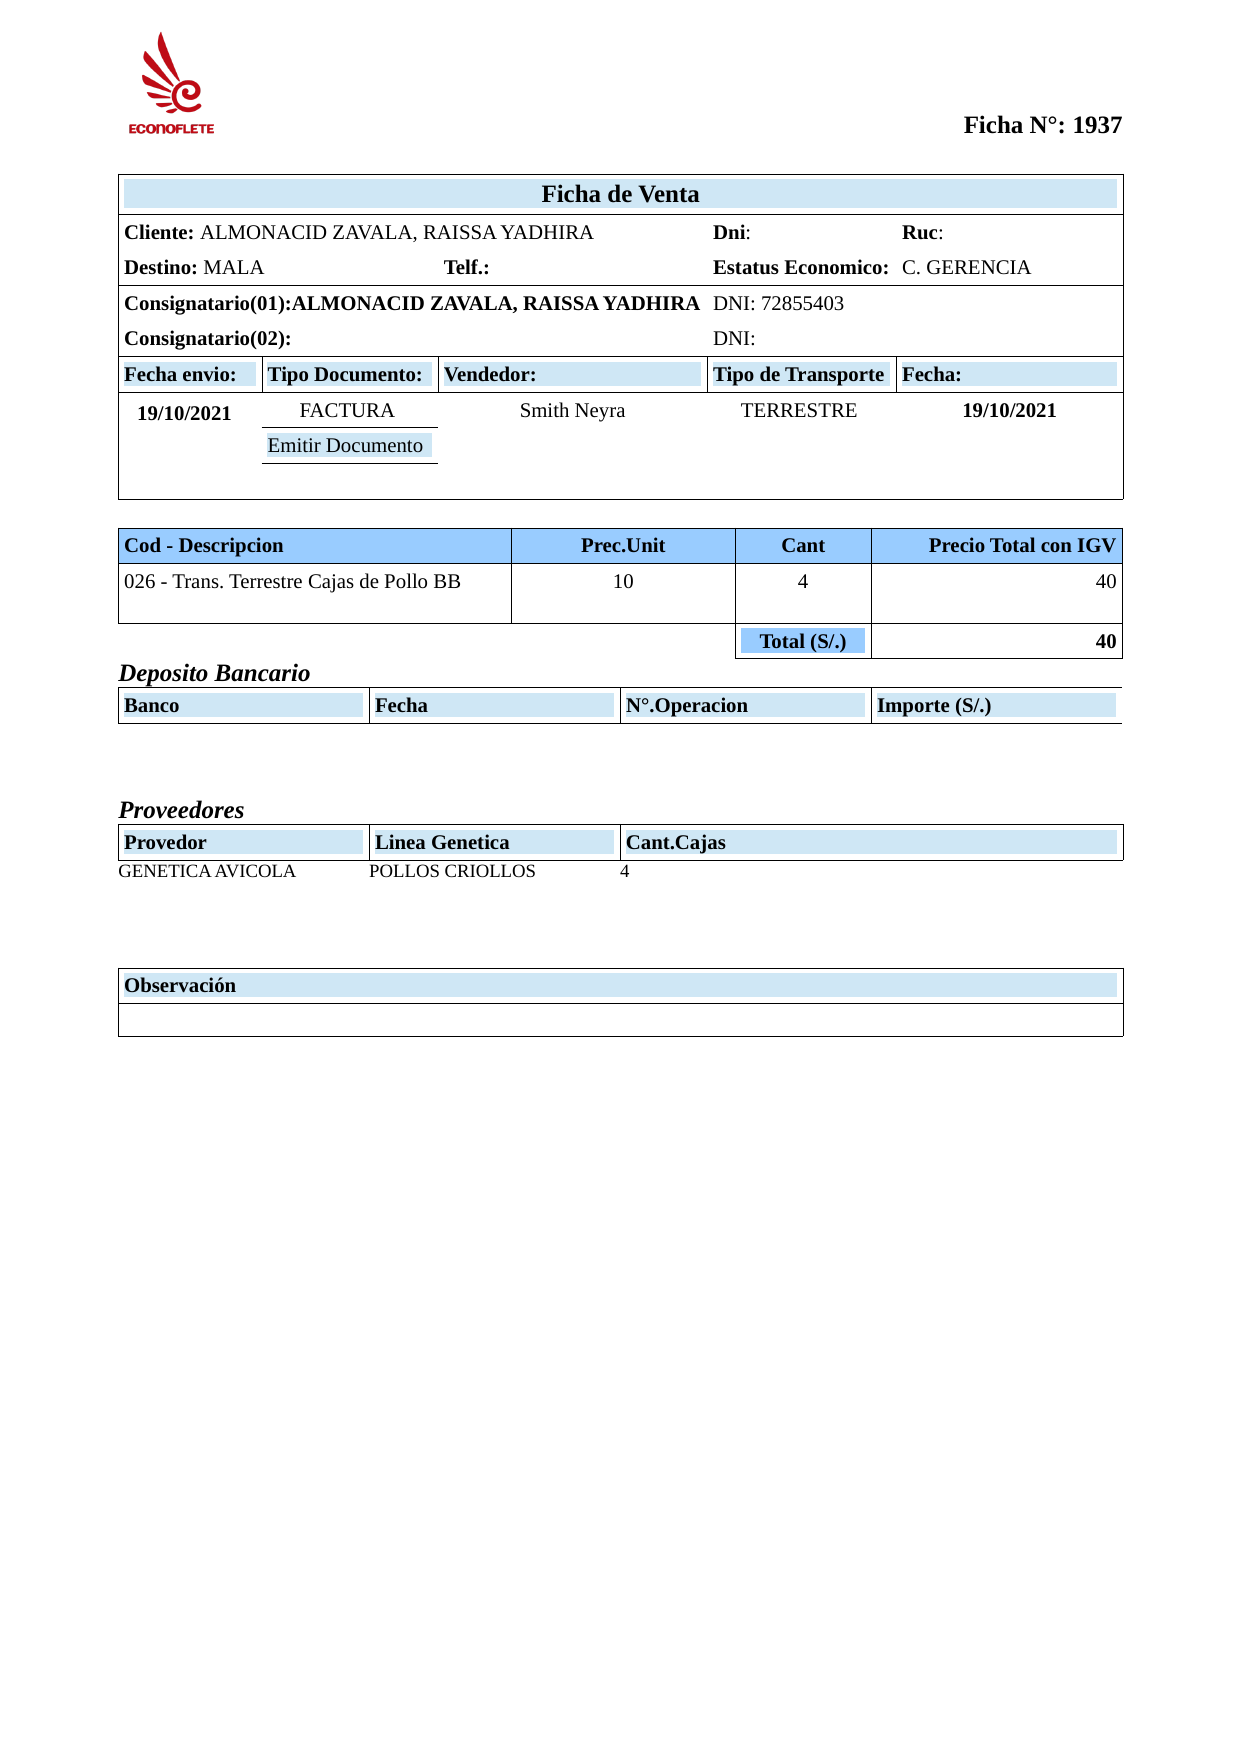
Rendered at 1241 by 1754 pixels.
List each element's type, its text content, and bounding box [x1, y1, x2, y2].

table_cell [262, 464, 438, 498]
table_cell [118, 903, 369, 924]
table_cell [118, 946, 369, 967]
table_cell 40 [872, 564, 1122, 623]
table_cell [511, 624, 735, 658]
table_cell [620, 771, 871, 795]
table_cell Tipo de Transporte [708, 357, 896, 392]
table_cell [369, 724, 620, 747]
table_cell Vendedor: [439, 357, 707, 392]
table_cell Cliente: ALMONACID ZAVALA, RAISSA YADHIRA [119, 215, 707, 249]
table_cell [118, 624, 511, 658]
table_cell TERRESTRE [707, 393, 896, 498]
table_cell Destino: MALA [119, 249, 438, 285]
table_cell [620, 924, 1123, 946]
picture [118, 31, 225, 134]
table_cell 026 - Trans. Terrestre Cajas de Pollo BB [119, 564, 511, 623]
table_cell 4 [736, 564, 871, 623]
table_cell DNI: [707, 321, 1123, 356]
table_header Importe (S/.) [872, 688, 1122, 723]
table_header Cod - Descripcion [119, 529, 511, 563]
table_header Ficha de Venta [119, 175, 1123, 214]
table_cell [871, 771, 1122, 795]
table_header Provedor [119, 825, 369, 859]
table_cell Estatus Economico: [707, 249, 896, 285]
table_cell 10 [512, 564, 735, 623]
table_cell Fecha envio: [119, 357, 262, 392]
table_cell C. GERENCIA [896, 249, 1123, 285]
table_cell [118, 881, 369, 903]
table_cell [369, 747, 620, 771]
table_cell Fecha: [897, 357, 1123, 392]
table_cell [118, 747, 369, 771]
table_cell Consignatario(01):ALMONACID ZAVALA, RAISSA YADHIRA [119, 286, 707, 321]
table_cell 19/10/2021 [896, 393, 1123, 498]
table_cell Consignatario(02): [119, 321, 707, 356]
table_cell [620, 903, 1123, 924]
table_header Precio Total con IGV [872, 529, 1122, 563]
table_cell [620, 946, 1123, 967]
table_cell [369, 771, 620, 795]
table_cell GENETICA AVICOLA [118, 861, 369, 881]
table_cell 19/10/2021 [119, 393, 262, 498]
table_cell [620, 747, 871, 771]
table_cell Ruc: [896, 215, 1123, 249]
table_header Linea Genetica [370, 825, 620, 859]
table_cell 4 [620, 861, 1123, 881]
table_header Cant.Cajas [621, 825, 1123, 859]
table_cell [620, 724, 871, 747]
table_cell [871, 724, 1122, 747]
table_header Prec.Unit [512, 529, 735, 563]
table_cell Tipo Documento: [263, 357, 438, 392]
table_cell Emitir Documento [262, 428, 438, 463]
table_cell Smith Neyra [438, 393, 707, 498]
table_header Fecha [370, 688, 620, 723]
table_cell [118, 771, 369, 795]
table_cell [871, 747, 1122, 771]
table_cell [369, 881, 620, 903]
table_cell 40 [872, 624, 1122, 658]
table_cell Telf.: [438, 249, 707, 285]
table_header Banco [119, 688, 369, 723]
table_cell [369, 946, 620, 967]
table_cell [369, 903, 620, 924]
text Deposito Bancario [118, 658, 1122, 687]
table_cell [620, 881, 1123, 903]
table_cell [118, 924, 369, 946]
table_cell [118, 724, 369, 747]
table_cell FACTURA [262, 393, 438, 427]
table_cell [119, 1004, 1123, 1036]
table_cell Dni: [707, 215, 896, 249]
table_header Cant [736, 529, 871, 563]
text Proveedores [118, 795, 1122, 824]
table_cell Total (S/.) [736, 624, 871, 658]
table_cell POLLOS CRIOLLOS [369, 861, 620, 881]
table_header N°.Operacion [621, 688, 871, 723]
table_cell [369, 924, 620, 946]
table_header Observación [119, 969, 1123, 1003]
table_cell DNI: 72855403 [707, 286, 1123, 321]
